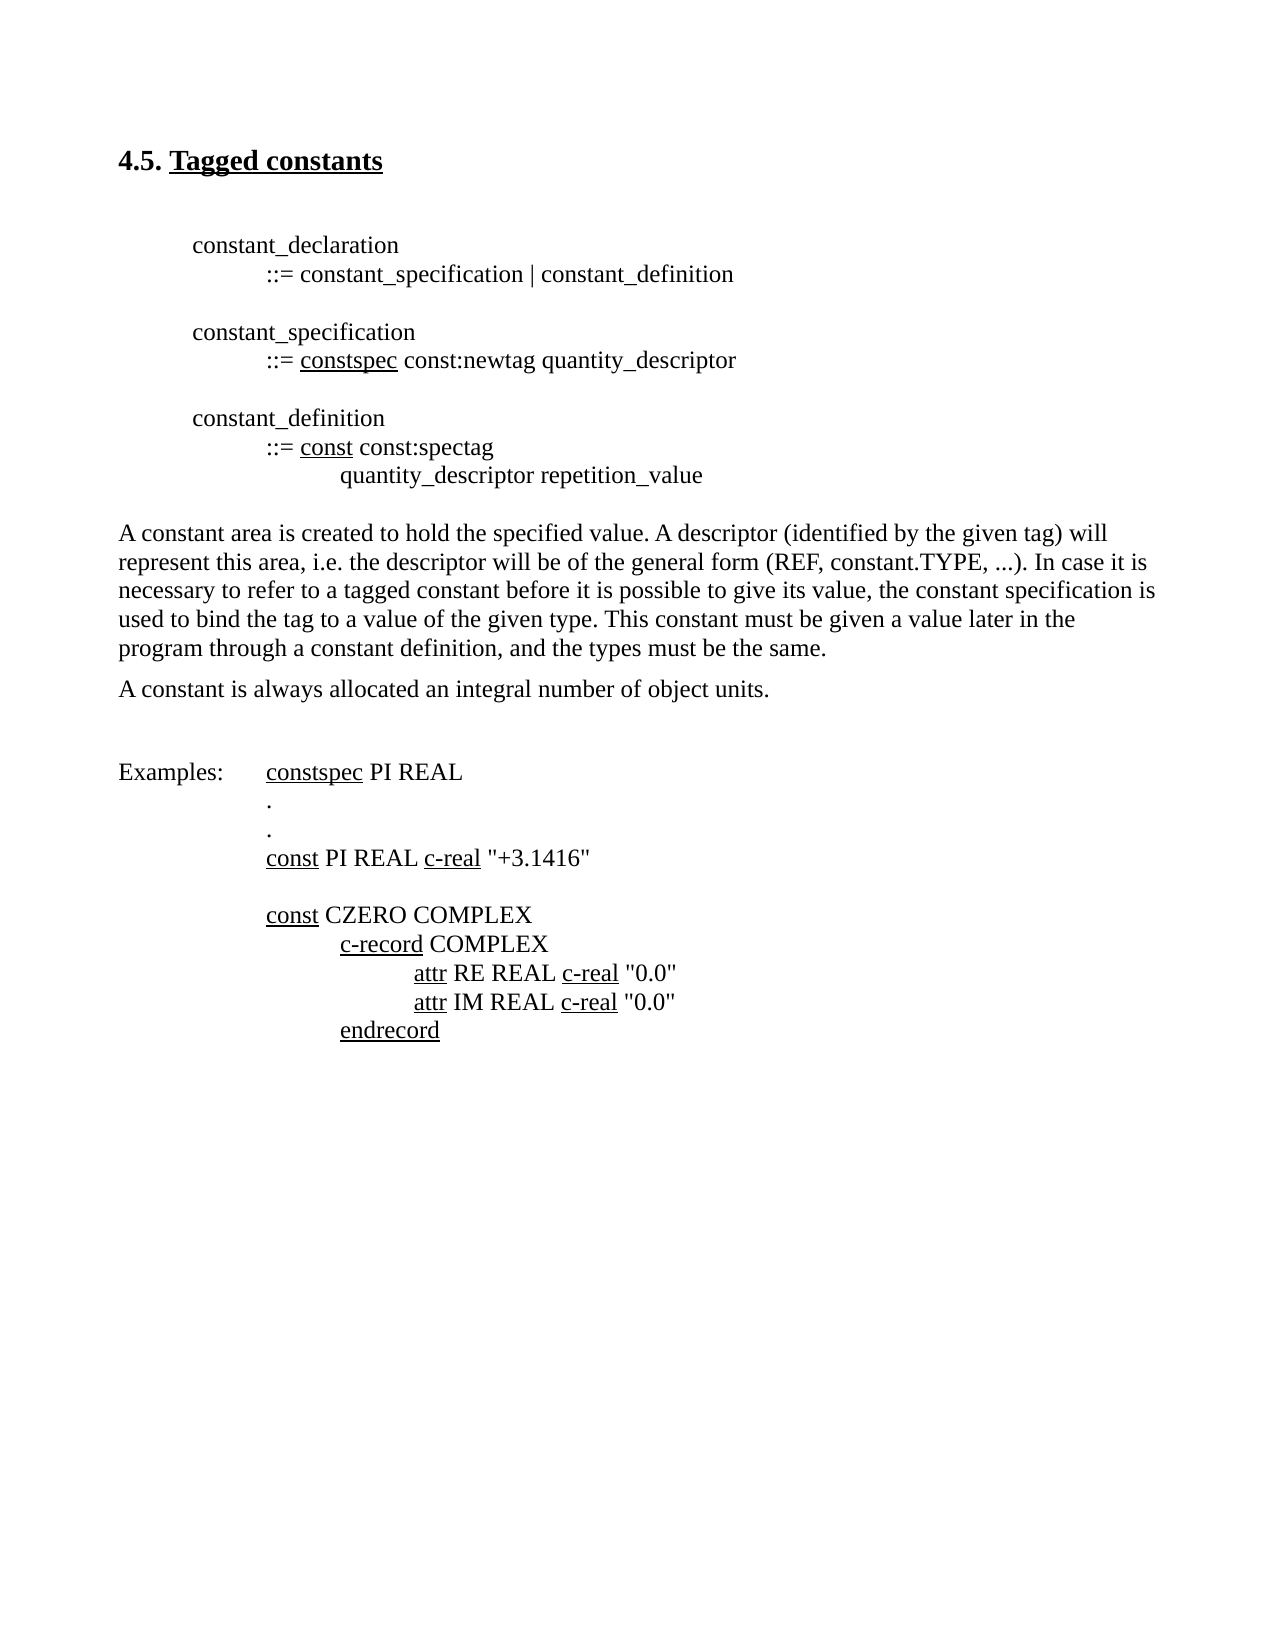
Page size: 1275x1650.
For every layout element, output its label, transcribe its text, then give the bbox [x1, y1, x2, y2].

text constant_definition [118, 403, 1157, 432]
text c-record COMPLEX [118, 929, 1157, 958]
text A constant area is created to hold the specified value. A descriptor (identified by the given tag) will represent this area, i.e. the descriptor will be of the general form (REF, constant.TYPE, ...). In case it is necessary to refer to a tagged constant before it is possible to give its value, the constant specification is used to bind the tag to a value of the given type. This constant must be given a value later in the program through a constant definition, and the types must be the same. [118, 518, 1157, 662]
text ::= constant_specification | constant_definition [118, 259, 1157, 288]
text ::= constspec const:newtag quantity_descriptor [118, 345, 1157, 374]
text quantity_descriptor repetition_value [118, 460, 1157, 489]
text attr IM REAL c-real "0.0" [118, 987, 1157, 1015]
text A constant is always allocated an integral number of object units. [118, 674, 1157, 703]
text const PI REAL c-real "+3.1416" [118, 843, 1157, 872]
text . [118, 814, 1157, 843]
text endrecord [118, 1015, 1157, 1044]
text attr RE REAL c-real "0.0" [118, 958, 1157, 987]
text constant_declaration [118, 230, 1157, 259]
text const CZERO COMPLEX [118, 900, 1157, 929]
text Examples: constspec PI REAL [118, 757, 1157, 785]
subtitle 4.5. Tagged constants [118, 143, 1157, 177]
text . [118, 785, 1157, 814]
text ::= const const:spectag [118, 432, 1157, 460]
text constant_specification [118, 317, 1157, 345]
